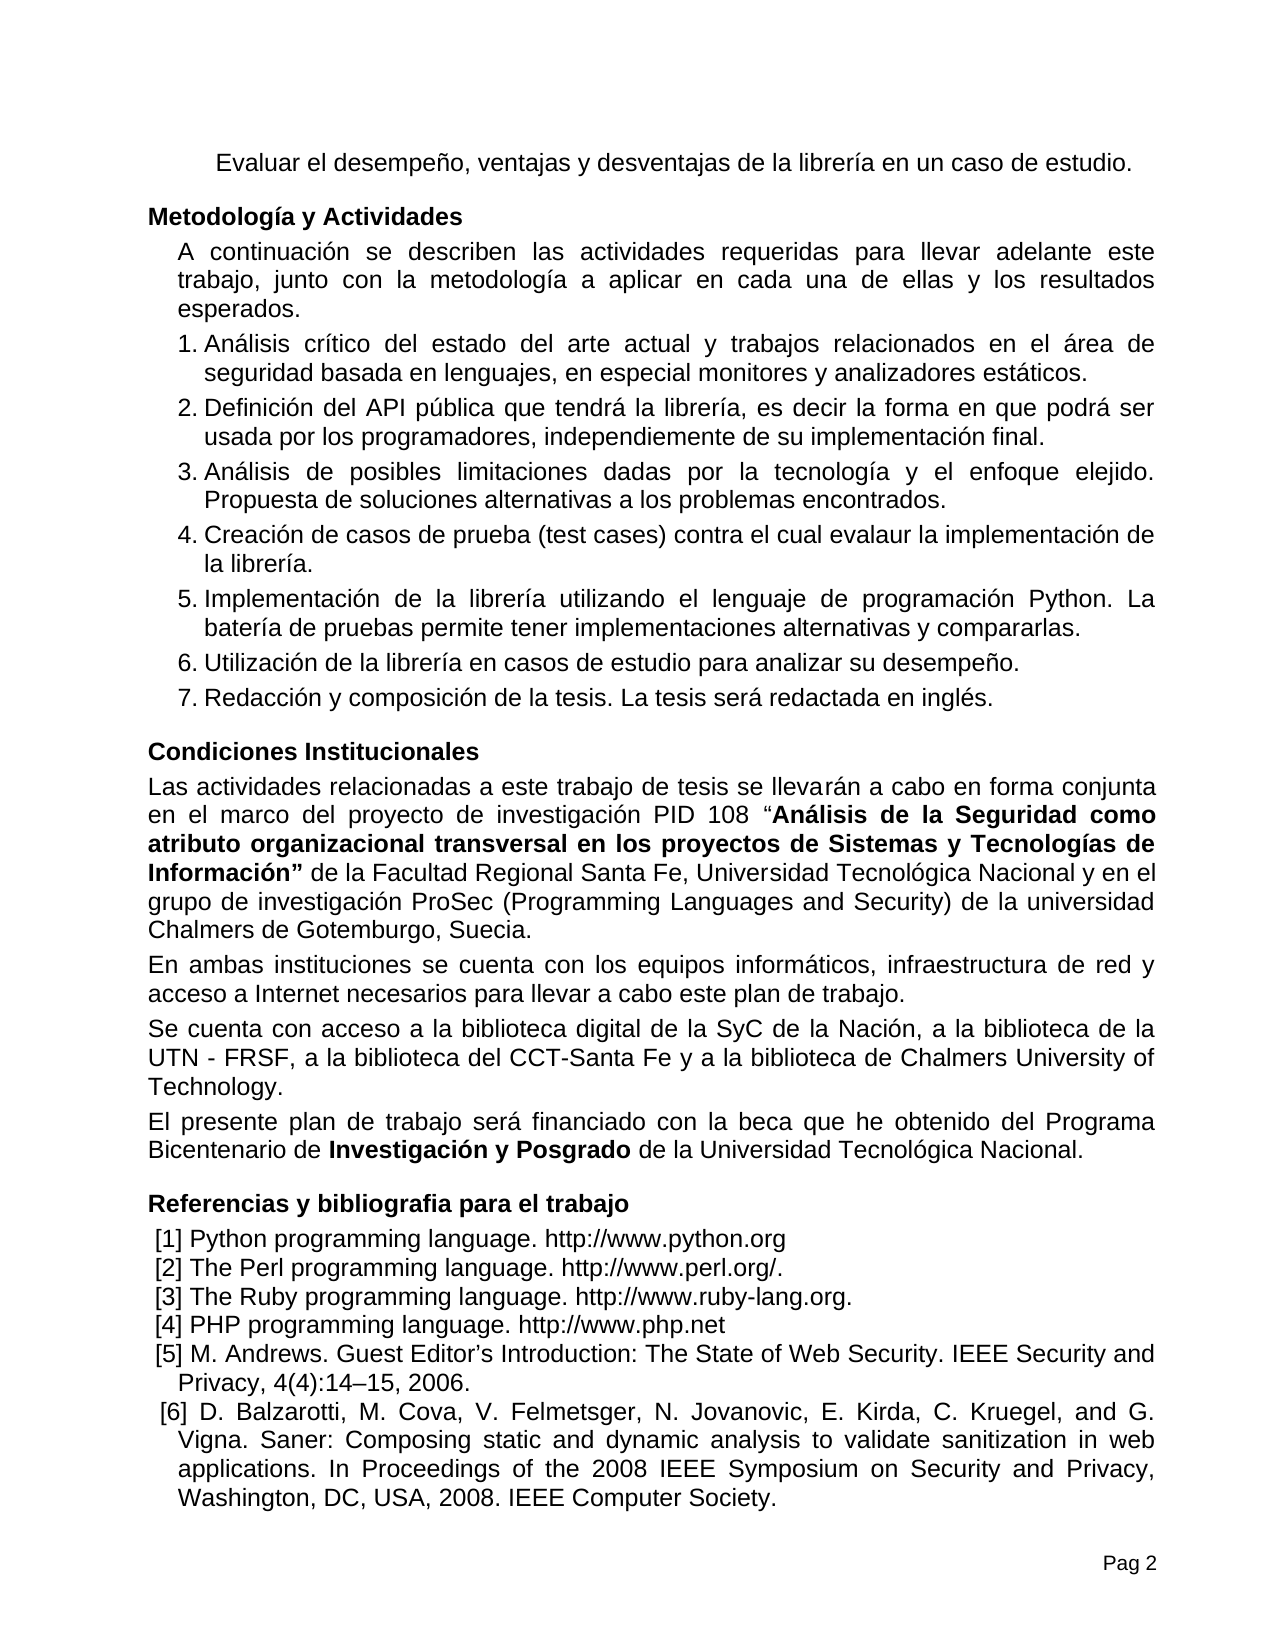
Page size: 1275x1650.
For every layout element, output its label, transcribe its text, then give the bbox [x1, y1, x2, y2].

list Implementación de la librería utilizando el lenguaje de programación Python. La batería de pruebas permite tener implementaciones alternativas y compararlas. [177, 584, 1157, 642]
text El presente plan de trabajo será financiado con la beca que he obtenido del Programa Bicentenario de Investigación y Posgrado de la Universidad Tecnológica Nacional. [148, 1107, 1157, 1164]
list Evaluar el desempeño, ventajas y desventajas de la librería en un caso de estudio. [178, 148, 1157, 177]
subtitle Referencias y bibliografia para el trabajo [148, 1189, 1157, 1218]
text [6] D. Balzarotti, M. Cova, V. Felmetsger, N. Jovanovic, E. Kirda, C. Kruegel, and G. Vigna. Saner: Composing static and dynamic analysis to validate sanitization in web applications. In Proceedings of the 2008 IEEE Symposium on Security and Privacy, Washington, DC, USA, 2008. IEEE Computer Society. [148, 1397, 1157, 1512]
list Creación de casos de prueba (test cases) contra el cual evalaur la implementación de la librería. [177, 520, 1157, 578]
list Redacción y composición de la tesis. La tesis será redactada en inglés. [177, 683, 1157, 712]
text [4] PHP programming language. http://www.php.net [148, 1310, 1157, 1339]
subtitle Condiciones Institucionales [148, 737, 1157, 765]
text [2] The Perl programming language. http://www.perl.org/. [148, 1253, 1157, 1282]
text Las actividades relacionadas a este trabajo de tesis se llevarán a cabo en forma conjunta en el marco del proyecto de investigación PID 108 “Análisis de la Seguridad como atributo organizacional transversal en los proyectos de Sistemas y Tecnologías de Información” de la Facultad Regional Santa Fe, Universidad Tecnológica Nacional y en el grupo de investigación ProSec (Programming Languages and Security) de la universidad Chalmers de Gotemburgo, Suecia. [148, 772, 1157, 944]
list Definición del API pública que tendrá la librería, es decir la forma en que podrá ser usada por los programadores, independiemente de su implementación final. [177, 393, 1157, 450]
subtitle Metodología y Actividades [148, 202, 1157, 230]
text Se cuenta con acceso a la biblioteca digital de la SyC de la Nación, a la biblioteca de la UTN - FRSF, a la biblioteca del CCT-Santa Fe y a la biblioteca de Chalmers University of Technology. [148, 1014, 1157, 1100]
list Análisis de posibles limitaciones dadas por la tecnología y el enfoque elejido. Propuesta de soluciones alternativas a los problemas encontrados. [177, 457, 1157, 514]
text [1] Python programming language. http://www.python.org [148, 1224, 1157, 1253]
list Análisis crítico del estado del arte actual y trabajos relacionados en el área de seguridad basada en lenguajes, en especial monitores y analizadores estáticos. [177, 329, 1157, 387]
list Utilización de la librería en casos de estudio para analizar su desempeño. [177, 648, 1157, 677]
text En ambas instituciones se cuenta con los equipos informáticos, infraestructura de red y acceso a Internet necesarios para llevar a cabo este plan de trabajo. [148, 950, 1157, 1008]
text [5] M. Andrews. Guest Editor’s Introduction: The State of Web Security. IEEE Security and Privacy, 4(4):14–15, 2006. [148, 1339, 1157, 1397]
text A continuación se describen las actividades requeridas para llevar adelante este trabajo, junto con la metodología a aplicar en cada una de ellas y los resultados esperados. [177, 237, 1157, 323]
text [3] The Ruby programming language. http://www.ruby-lang.org. [148, 1282, 1157, 1310]
